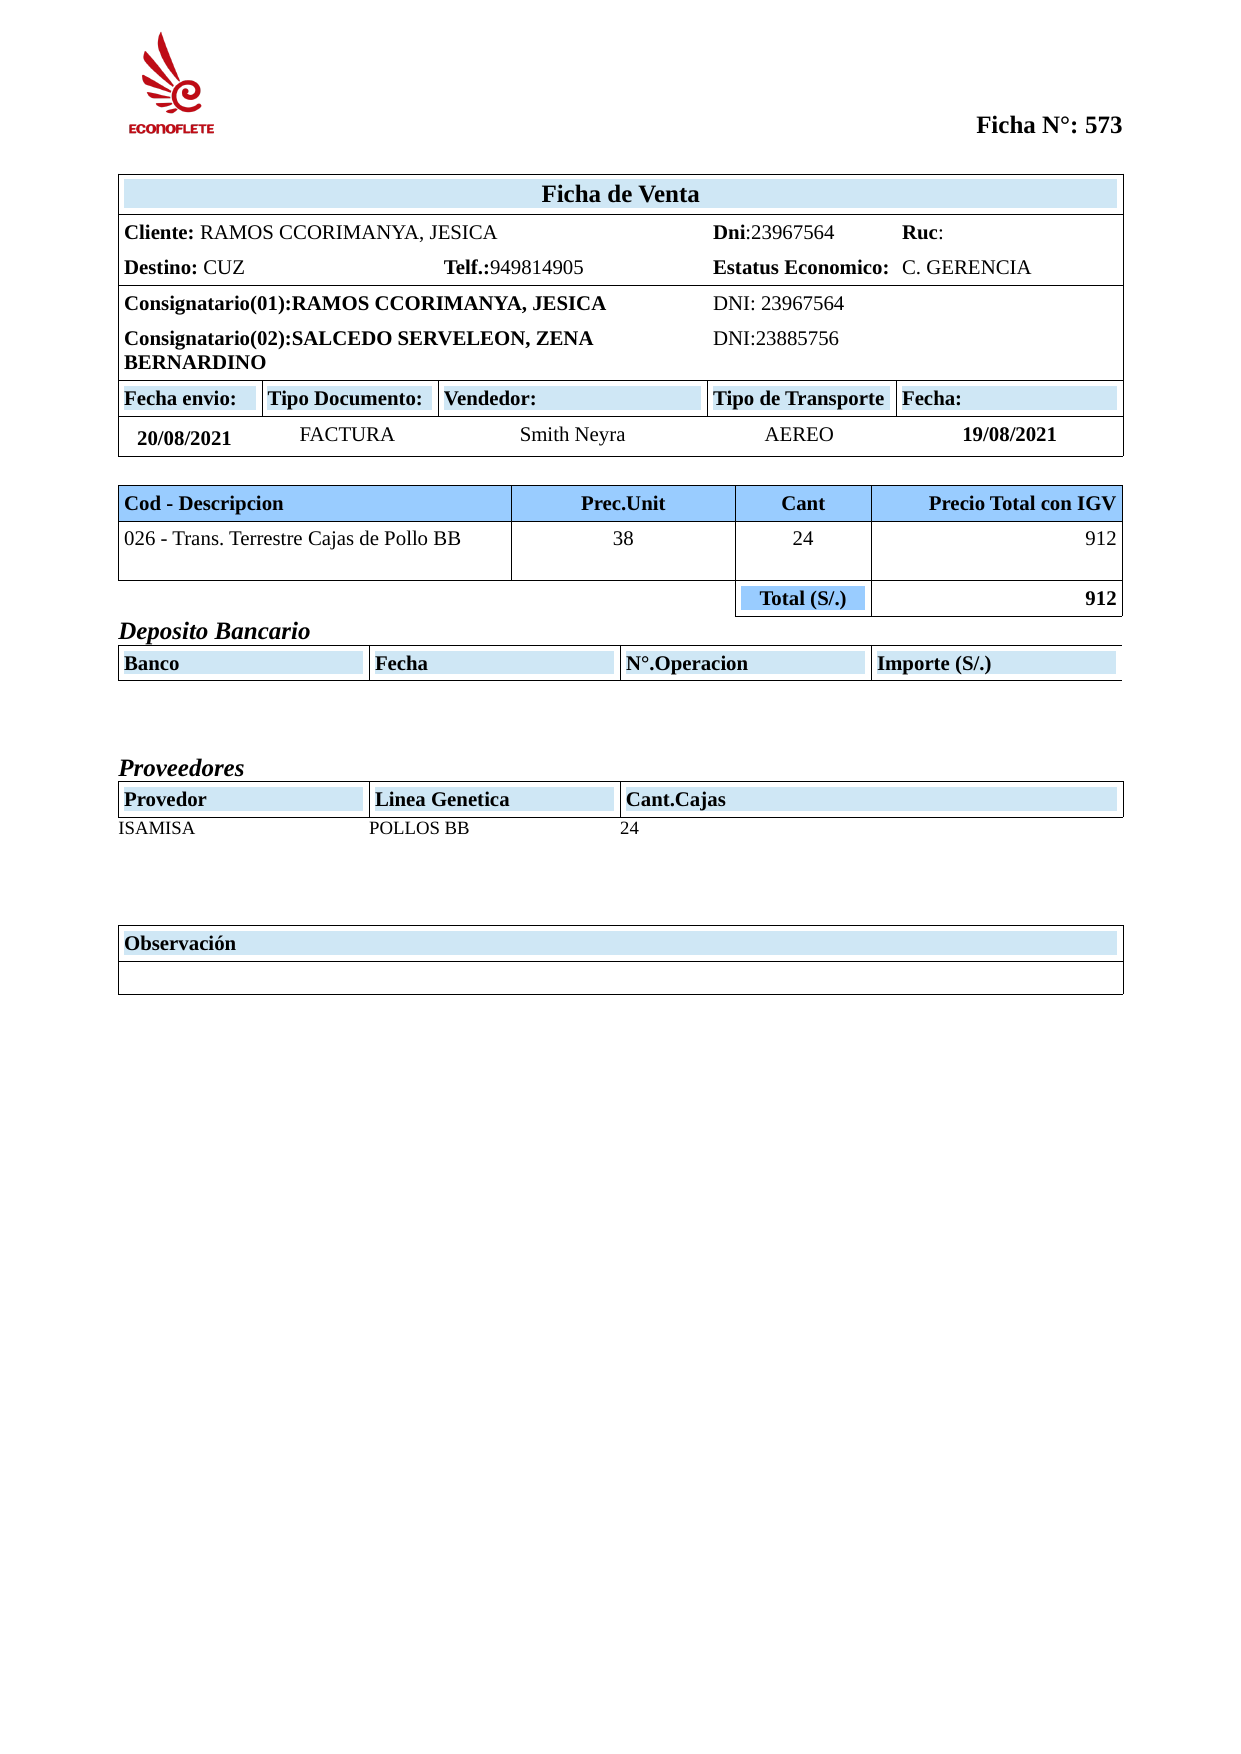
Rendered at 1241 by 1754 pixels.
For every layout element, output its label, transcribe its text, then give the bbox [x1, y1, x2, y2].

table_cell [119, 962, 1123, 994]
table_cell [871, 681, 1122, 704]
table_cell Cliente: RAMOS CCORIMANYA, JESICA [119, 215, 707, 249]
table_cell [118, 860, 369, 882]
table_header Prec.Unit [512, 486, 735, 521]
table_cell Tipo de Transporte [708, 381, 896, 416]
table_header Fecha [370, 646, 620, 680]
table_cell Dni:23967564 [707, 215, 896, 249]
table_cell [369, 903, 620, 925]
table_cell [118, 903, 369, 925]
table_cell [369, 705, 620, 728]
table_cell 19/08/2021 [896, 417, 1123, 456]
table_header Cod - Descripcion [119, 486, 511, 521]
table_cell 912 [872, 522, 1122, 580]
table_cell [118, 729, 369, 753]
table_cell [620, 839, 1123, 860]
table_cell DNI: 23967564 [707, 286, 1123, 321]
table_cell [369, 882, 620, 903]
table_cell [620, 705, 871, 728]
table_cell [871, 705, 1122, 728]
table_cell [369, 860, 620, 882]
table_header Linea Genetica [370, 782, 620, 817]
table_cell [871, 729, 1122, 753]
table_cell [369, 729, 620, 753]
table_cell Total (S/.) [736, 581, 871, 616]
table_header Cant [736, 486, 871, 521]
table_cell 24 [736, 522, 871, 580]
table_cell Vendedor: [439, 381, 707, 416]
table_cell POLLOS BB [369, 818, 620, 839]
table_cell [620, 903, 1123, 925]
table_cell [118, 581, 511, 616]
table_cell [620, 681, 871, 704]
table_header N°.Operacion [621, 646, 871, 680]
table_cell [118, 882, 369, 903]
table_header Cant.Cajas [621, 782, 1123, 817]
table_cell C. GERENCIA [896, 249, 1123, 285]
table_cell Fecha: [897, 381, 1123, 416]
table_cell DNI:23885756 [707, 321, 1123, 380]
table_cell [118, 705, 369, 728]
table_cell 026 - Trans. Terrestre Cajas de Pollo BB [119, 522, 511, 580]
text Deposito Bancario [118, 616, 1122, 645]
table_cell Destino: CUZ [119, 249, 438, 285]
table_cell 20/08/2021 [119, 417, 262, 456]
table_header Observación [119, 926, 1123, 961]
table_header Provedor [119, 782, 369, 817]
table_cell ISAMISA [118, 818, 369, 839]
table_cell AEREO [707, 417, 896, 456]
table_cell Consignatario(02):SALCEDO SERVELEON, ZENA BERNARDINO [119, 321, 707, 380]
table_cell Ruc: [896, 215, 1123, 249]
table_header Ficha de Venta [119, 175, 1123, 214]
table_header Importe (S/.) [872, 646, 1122, 680]
table_cell [369, 839, 620, 860]
table_cell [118, 681, 369, 704]
table_cell Estatus Economico: [707, 249, 896, 285]
table_cell [620, 882, 1123, 903]
table_cell Consignatario(01):RAMOS CCORIMANYA, JESICA [119, 286, 707, 321]
table_cell Telf.:949814905 [438, 249, 707, 285]
table_cell 912 [872, 581, 1122, 616]
table_cell Smith Neyra [438, 417, 707, 456]
table_cell [620, 860, 1123, 882]
table_header Banco [119, 646, 369, 680]
table_cell [369, 681, 620, 704]
table_cell FACTURA [262, 417, 438, 456]
table_cell Tipo Documento: [263, 381, 438, 416]
table_cell [118, 839, 369, 860]
table_cell 24 [620, 818, 1123, 839]
picture [118, 31, 225, 134]
table_cell 38 [512, 522, 735, 580]
table_cell Fecha envio: [119, 381, 262, 416]
table_header Precio Total con IGV [872, 486, 1122, 521]
table_cell [511, 581, 735, 616]
text Proveedores [118, 753, 1122, 781]
table_cell [620, 729, 871, 753]
